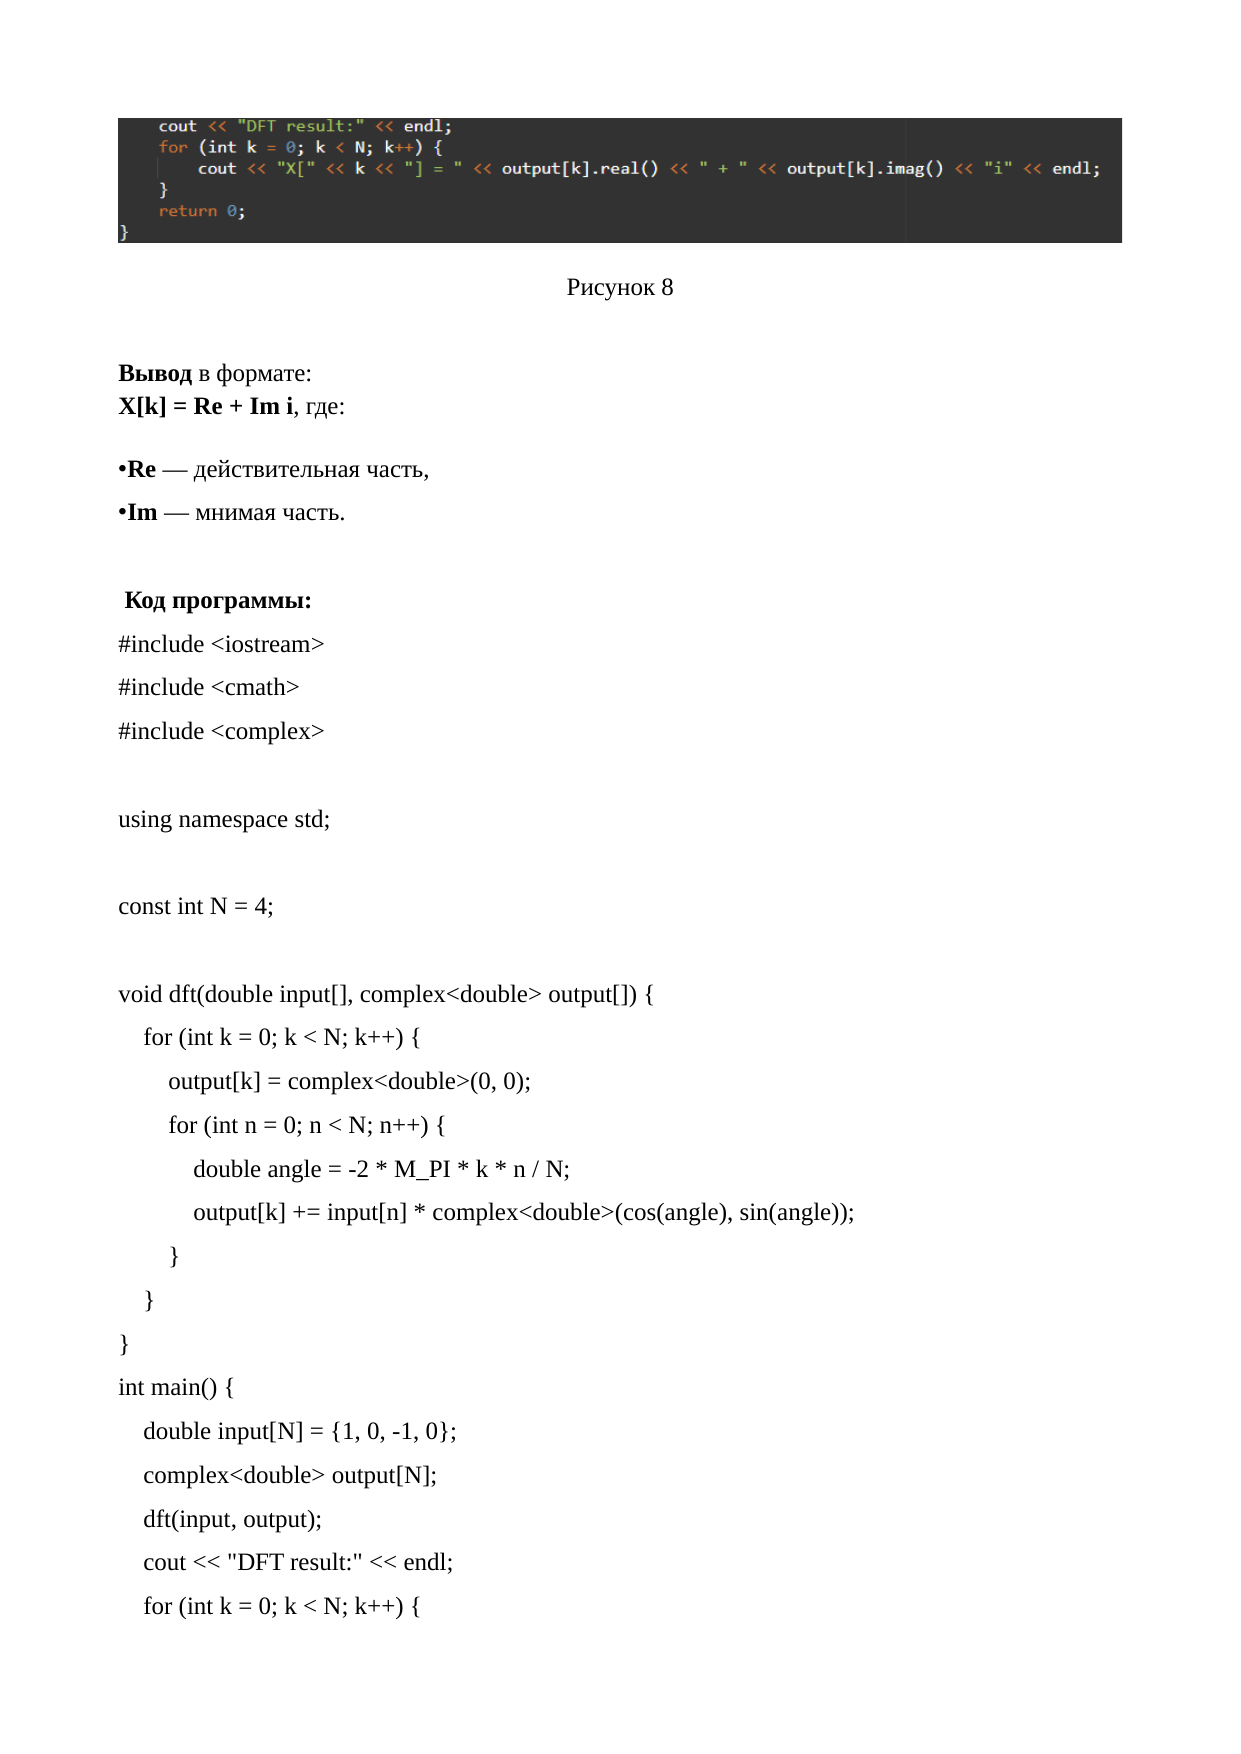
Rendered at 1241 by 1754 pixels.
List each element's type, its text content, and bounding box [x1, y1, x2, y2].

list Re — действительная часть, [118, 439, 1122, 482]
text complex<double> output[N]; [118, 1445, 1122, 1489]
text cout << "DFT result:" << endl; [118, 1532, 1122, 1576]
text const int N = 4; [118, 876, 1122, 920]
list Im — мнимая часть. [118, 482, 1122, 526]
text output[k] = complex<double>(0, 0); [118, 1051, 1122, 1095]
text Рисунок 8 [118, 272, 1122, 301]
text Вывод в формате: X[k] = Re + Im i, где: [118, 358, 1122, 420]
picture [118, 118, 1123, 243]
text for (int k = 0; k < N; k++) { [118, 1007, 1122, 1051]
text for (int k = 0; k < N; k++) { [118, 1576, 1122, 1620]
text void dft(double input[], complex<double> output[]) { [118, 964, 1122, 1007]
text output[k] += input[n] * complex<double>(cos(angle), sin(angle)); [118, 1182, 1122, 1226]
text dft(input, output); [118, 1489, 1122, 1532]
text } [118, 1270, 1122, 1314]
text #include <iostream> [118, 614, 1122, 657]
text } [118, 1314, 1122, 1357]
text int main() { [118, 1357, 1122, 1401]
text #include <complex> [118, 701, 1122, 745]
text double angle = -2 * M_PI * k * n / N; [118, 1139, 1122, 1182]
text } [118, 1226, 1122, 1270]
text Код программы: [118, 570, 1122, 614]
text for (int n = 0; n < N; n++) { [118, 1095, 1122, 1139]
text #include <cmath> [118, 657, 1122, 701]
text double input[N] = {1, 0, -1, 0}; [118, 1401, 1122, 1445]
text using namespace std; [118, 789, 1122, 832]
